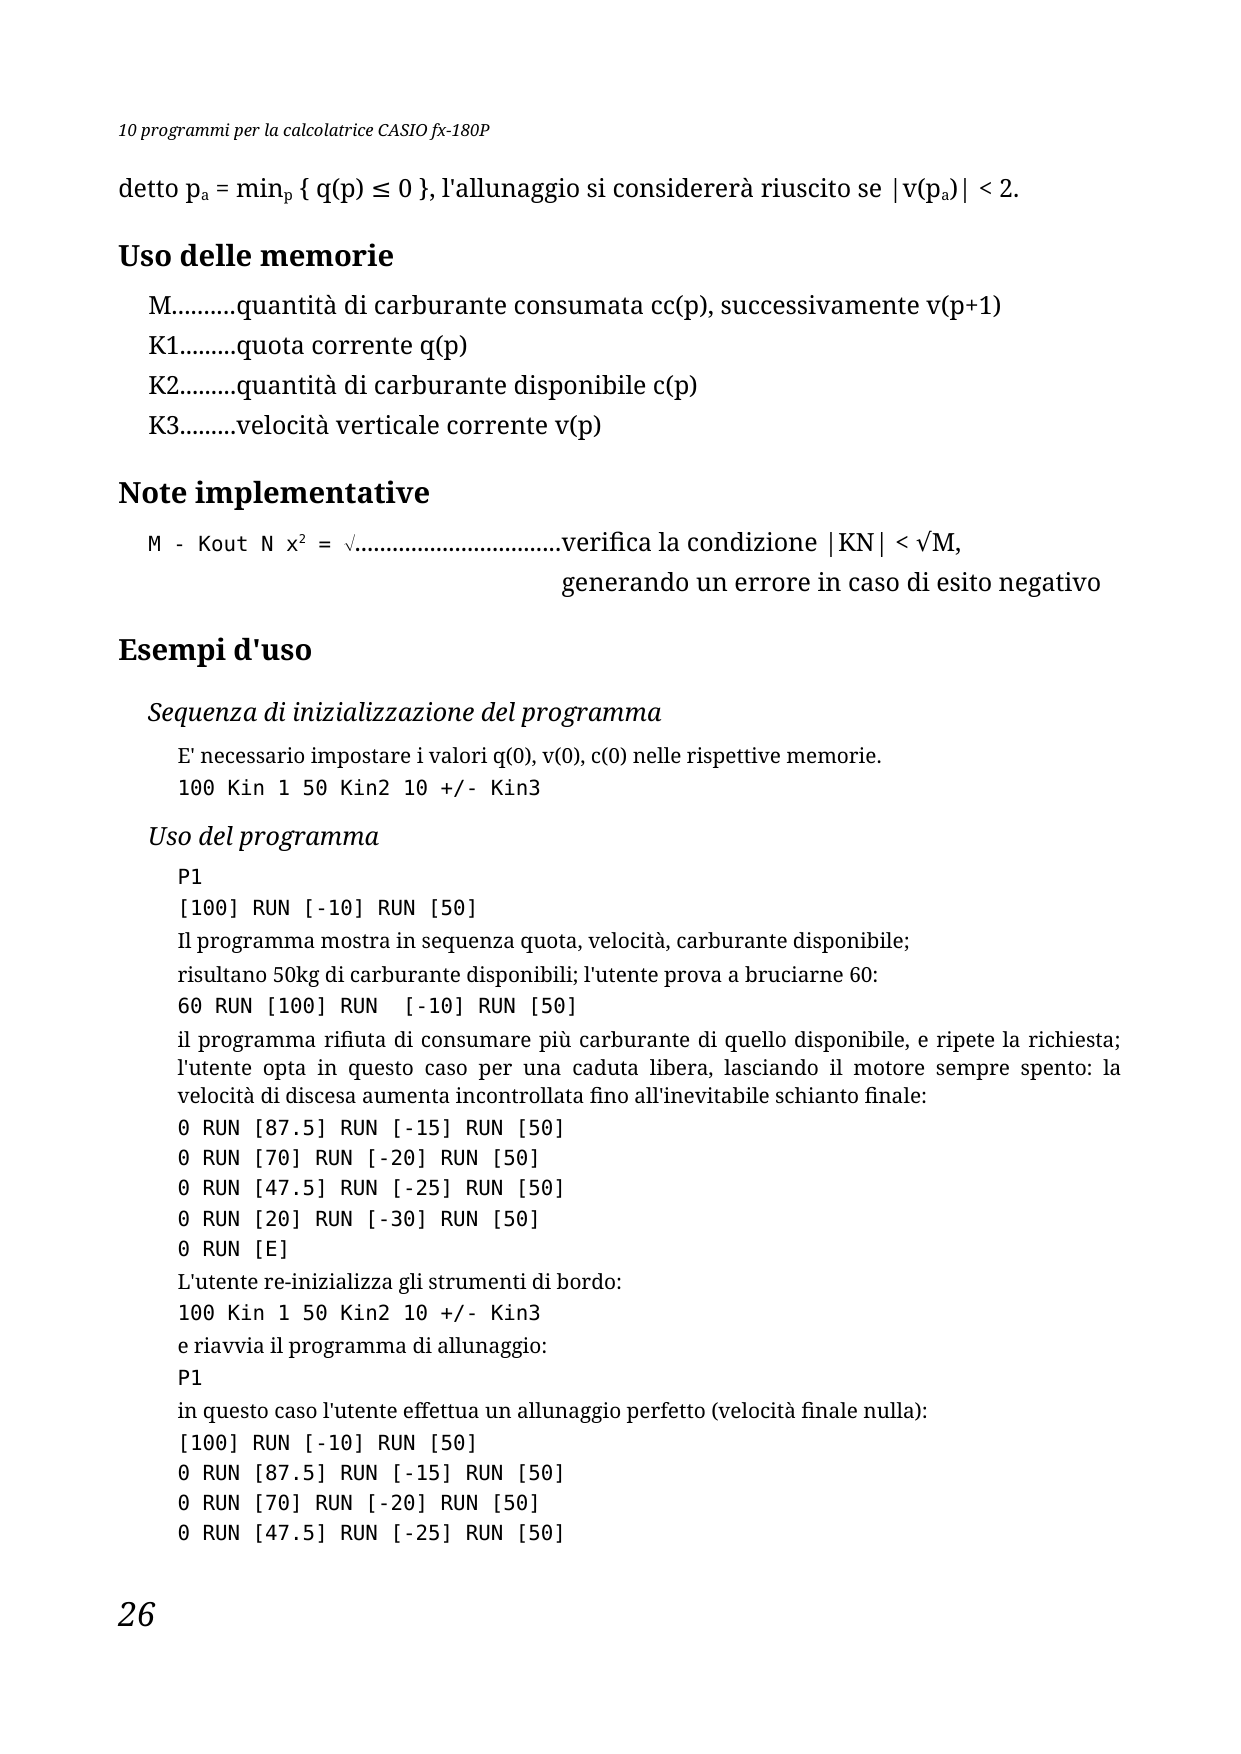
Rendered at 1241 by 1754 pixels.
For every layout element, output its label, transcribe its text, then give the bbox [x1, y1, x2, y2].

text [100] RUN [-10] RUN [50] [177, 896, 1122, 920]
text 0 RUN [20] RUN [-30] RUN [50] [177, 1207, 1122, 1231]
text K1 quota corrente q(p) [148, 327, 1122, 362]
text E' necessario impostare i valori q(0), v(0), c(0) nelle rispettive memorie. [177, 741, 1122, 770]
text 0 RUN [87.5] RUN [-15] RUN [50] [177, 1461, 1122, 1485]
text 0 RUN [70] RUN [-20] RUN [50] [177, 1146, 1122, 1171]
text risultano 50kg di carburante disponibili; l'utente prova a bruciarne 60: [177, 960, 1122, 989]
text 0 RUN [70] RUN [-20] RUN [50] [177, 1491, 1122, 1515]
text P1 [177, 1366, 1122, 1390]
text 0 RUN [47.5] RUN [-25] RUN [50] [177, 1521, 1122, 1546]
text 0 RUN [87.5] RUN [-15] RUN [50] [177, 1116, 1122, 1140]
subtitle Sequenza di inizializzazione del programma [148, 695, 1122, 729]
text generando un errore in caso di esito negativo [561, 565, 1122, 599]
text il programma rifiuta di consumare più carburante di quello disponibile, e ripete la richiesta; l'utente opta in questo caso per una caduta libera, lasciando il motore sempre spento: la velocità di discesa aumenta incontrollata fino all'inevitabile schianto finale: [177, 1025, 1122, 1110]
text K2 quantità di carburante disponibile c(p) [148, 367, 1122, 402]
text 0 RUN [47.5] RUN [-25] RUN [50] [177, 1176, 1122, 1201]
text [100] RUN [-10] RUN [50] [177, 1431, 1122, 1455]
text 100 Kin 1 50 Kin2 10 +/- Kin3 [177, 1301, 1122, 1326]
text in questo caso l'utente effettua un allunaggio perfetto (velocità finale nulla): [177, 1396, 1122, 1425]
subtitle Uso delle memorie [118, 235, 1122, 275]
text K3 velocità verticale corrente v(p) [148, 407, 1122, 442]
text 60 RUN [100] RUN [-10] RUN [50] [177, 994, 1122, 1019]
text Il programma mostra in sequenza quota, velocità, carburante disponibile; [177, 926, 1122, 954]
text detto pa = minp { q(p) ≤ 0 }, l'allunaggio si considererà riuscito se |v(pa)| < 2. [118, 170, 1122, 204]
subtitle Esempi d'uso [118, 630, 1122, 669]
text L'utente re-inizializza gli strumenti di bordo: [177, 1267, 1122, 1296]
subtitle Uso del programma [148, 819, 1122, 853]
text 0 RUN [E] [177, 1237, 1122, 1261]
text M quantità di carburante consumata cc(p), successivamente v(p+1) [148, 287, 1122, 322]
text 100 Kin 1 50 Kin2 10 +/- Kin3 [177, 776, 1122, 800]
text P1 [177, 865, 1122, 890]
text e riavvia il programma di allunaggio: [177, 1332, 1122, 1360]
subtitle Note implementative [118, 472, 1122, 512]
text M - Kout N x2 =  verifica la condizione |KN| < √M, [118, 525, 1122, 559]
